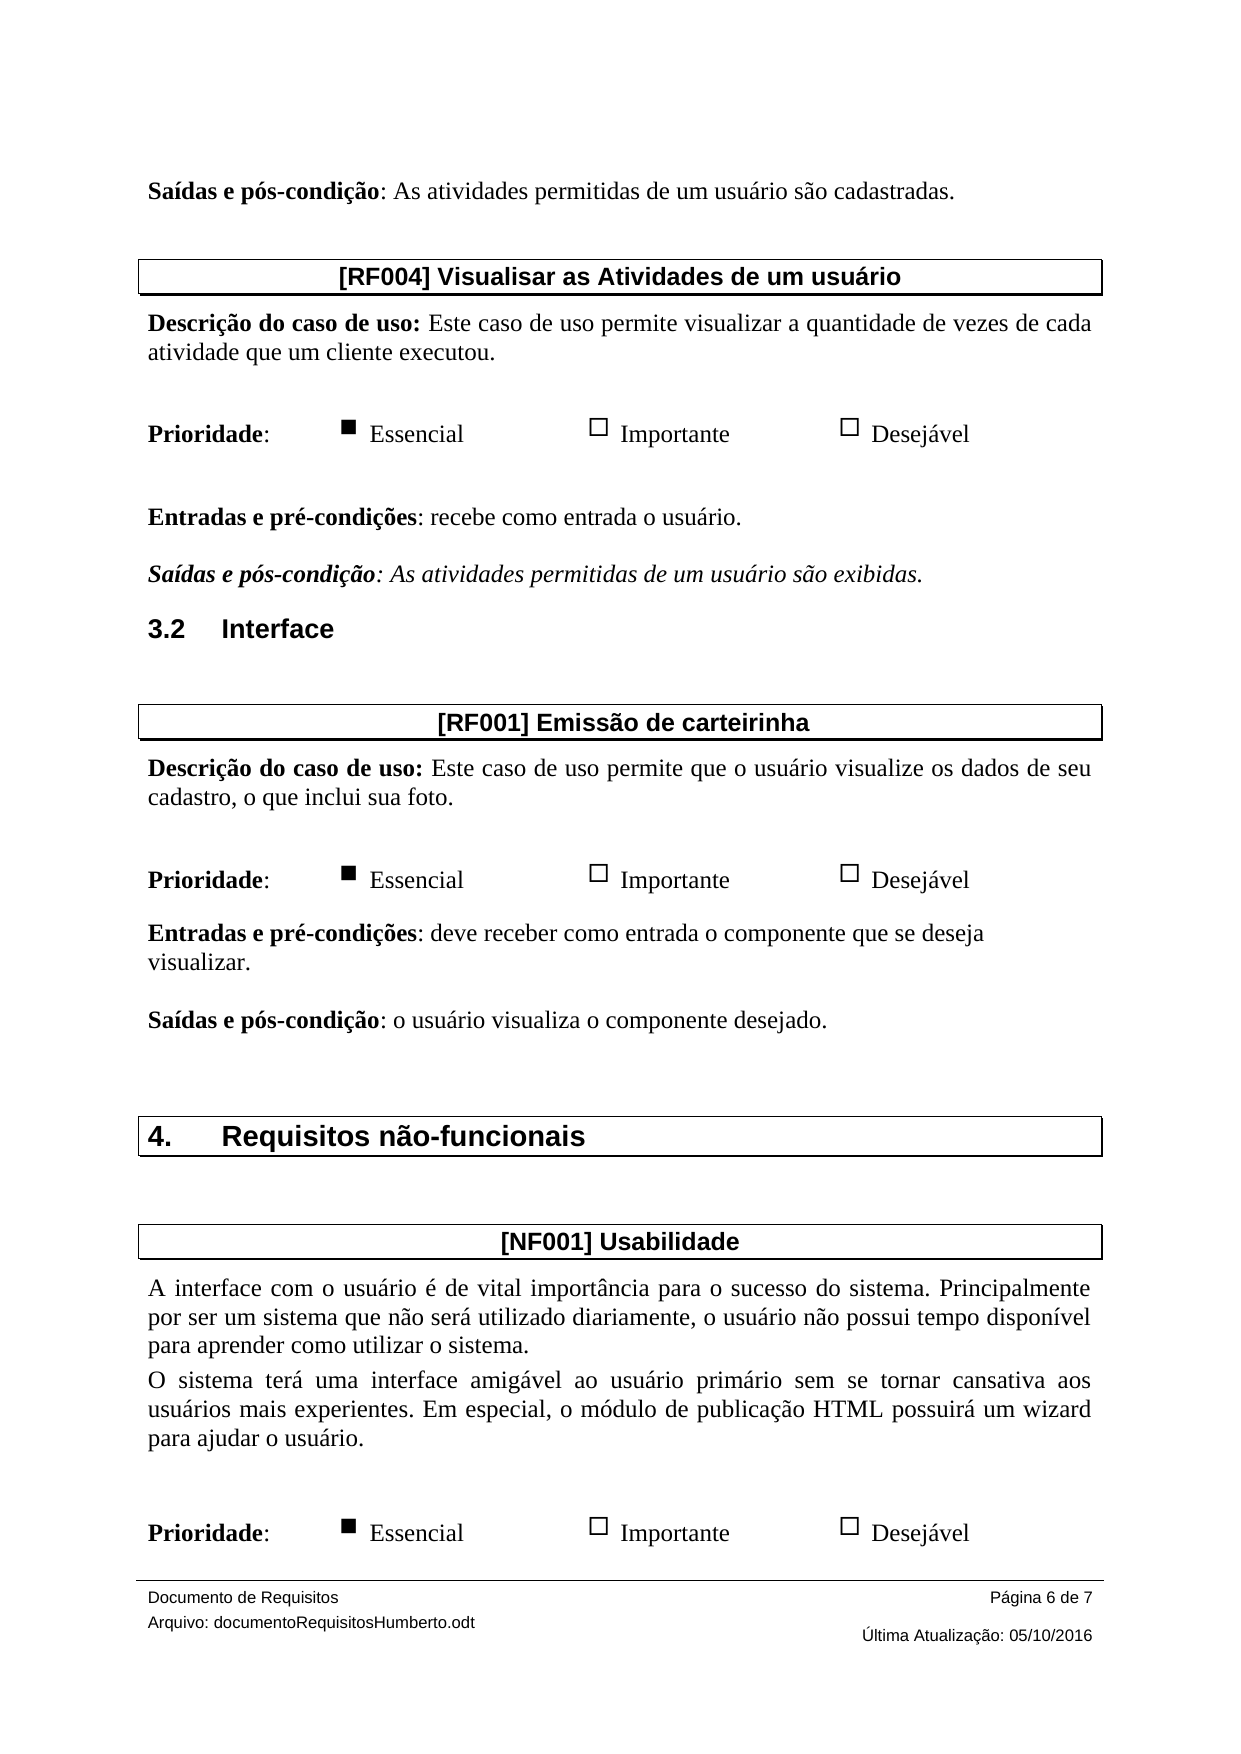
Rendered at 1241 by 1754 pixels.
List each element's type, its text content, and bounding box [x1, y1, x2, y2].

table_header Prioridade: [136, 1493, 325, 1572]
text O sistema terá uma interface amigável ao usuário primário sem se tornar cansativa aos usuários mais experientes. Em especial, o módulo de publicação HTML possuirá um wizard para ajudar o usuário. [148, 1365, 1092, 1452]
table_header  [827, 840, 871, 918]
text Saídas e pós-condição: As atividades permitidas de um usuário são cadastradas. [148, 176, 1092, 205]
text Saídas e pós-condição: As atividades permitidas de um usuário são exibidas. [148, 559, 1092, 588]
subtitle Interface [148, 613, 1092, 644]
table_header Essencial [369, 394, 576, 473]
text [RF001] Emissão de carteirinha [139, 705, 1101, 738]
table_header Desejável [871, 840, 1015, 918]
table_header Desejável [871, 394, 1015, 473]
table_header Prioridade: [136, 840, 325, 918]
text A interface com o usuário é de vital importância para o sucesso do sistema. Principalmente por ser um sistema que não será utilizado diariamente, o usuário não possui tempo disponível para aprender como utilizar o sistema. [148, 1273, 1092, 1359]
table_header Importante [620, 1493, 827, 1572]
text Descrição do caso de uso: Este caso de uso permite visualizar a quantidade de vezes de cada atividade que um cliente executou. [148, 308, 1092, 366]
table_header Essencial [369, 840, 576, 918]
subtitle Requisitos não-funcionais [139, 1117, 1101, 1155]
table_header Importante [620, 394, 827, 473]
text Entradas e pré-condições: recebe como entrada o usuário. [148, 502, 1092, 531]
table_header Desejável [871, 1493, 1015, 1572]
table_header  [827, 394, 871, 473]
text Entradas e pré-condições: deve receber como entrada o componente que se deseja visualizar. [148, 918, 1092, 976]
table_header  [576, 394, 620, 473]
table_header  [576, 840, 620, 918]
table_header  [576, 1493, 620, 1572]
subtitle [RF004] Visualisar as Atividades de um usuário [139, 260, 1101, 293]
table_header  [325, 394, 369, 473]
text [NF001] Usabilidade [139, 1225, 1101, 1258]
table_header Prioridade: [136, 394, 325, 473]
text Saídas e pós-condição: o usuário visualiza o componente desejado. [148, 1005, 1092, 1033]
table_header  [325, 1493, 369, 1572]
table_header  [325, 840, 369, 918]
table_header Importante [620, 840, 827, 918]
text Descrição do caso de uso: Este caso de uso permite que o usuário visualize os dados de seu cadastro, o que inclui sua foto. [148, 753, 1092, 811]
table_header Essencial [369, 1493, 576, 1572]
table_header  [827, 1493, 871, 1572]
